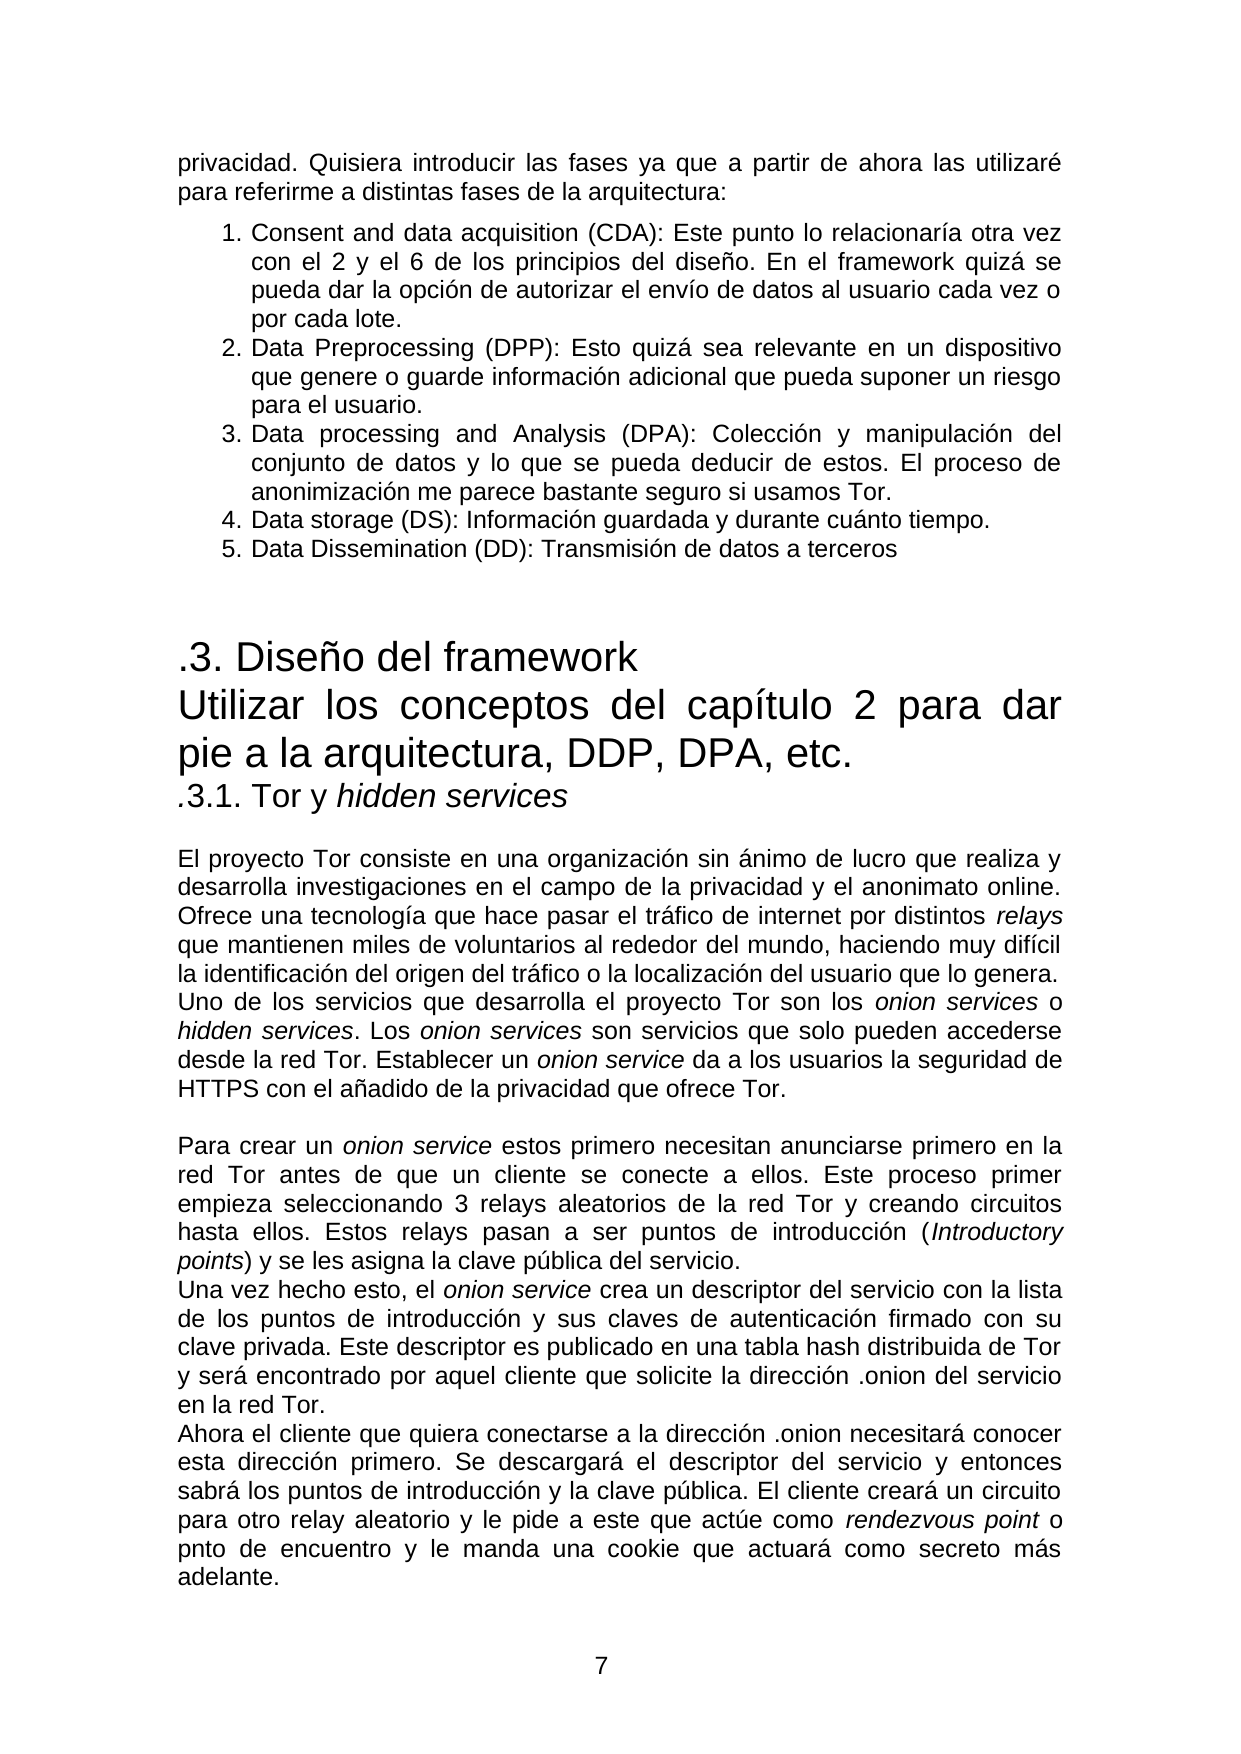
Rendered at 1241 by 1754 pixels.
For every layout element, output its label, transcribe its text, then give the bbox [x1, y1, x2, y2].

text Para crear un onion service estos primero necesitan anunciarse primero en la red Tor antes de que un cliente se conecte a ellos. Este proceso primer empieza seleccionando 3 relays aleatorios de la red Tor y creando circuitos hasta ellos. Estos relays pasan a ser puntos de introducción (Introductory points) y se les asigna la clave pública del servicio. [177, 1131, 1063, 1275]
list Data Dissemination (DD): Transmisión de datos a terceros [221, 534, 1063, 563]
text Una vez hecho esto, el onion service crea un descriptor del servicio con la lista de los puntos de introducción y sus claves de autenticación firmado con su clave privada. Este descriptor es publicado en una tabla hash distribuida de Tor y será encontrado por aquel cliente que solicite la dirección .onion del servicio en la red Tor. [177, 1275, 1063, 1419]
subtitle 3.1. Tor y hidden services [177, 776, 1063, 815]
subtitle 3. Diseño del framework [177, 633, 1063, 681]
list Data Preprocessing (DPP): Esto quizá sea relevante en un dispositivo que genere o guarde información adicional que pueda suponer un riesgo para el usuario. [221, 333, 1063, 419]
text El proyecto Tor consiste en una organización sin ánimo de lucro que realiza y desarrolla investigaciones en el campo de la privacidad y el anonimato online. Ofrece una tecnología que hace pasar el tráfico de internet por distintos relays que mantienen miles de voluntarios al rededor del mundo, haciendo muy difícil la identificación del origen del tráfico o la localización del usuario que lo genera. [177, 844, 1063, 987]
list Data processing and Analysis (DPA): Colección y manipulación del conjunto de datos y lo que se pueda deducir de estos. El proceso de anonimización me parece bastante seguro si usamos Tor. [221, 419, 1063, 505]
text Uno de los servicios que desarrolla el proyecto Tor son los onion services o hidden services. Los onion services son servicios que solo pueden accederse desde la red Tor. Establecer un onion service da a los usuarios la seguridad de HTTPS con el añadido de la privacidad que ofrece Tor. [177, 987, 1063, 1102]
text privacidad. Quisiera introducir las fases ya que a partir de ahora las utilizaré para referirme a distintas fases de la arquitectura: [177, 148, 1063, 205]
list Data storage (DS): Información guardada y durante cuánto tiempo. [221, 505, 1063, 534]
text Ahora el cliente que quiera conectarse a la dirección .onion necesitará conocer esta dirección primero. Se descargará el descriptor del servicio y entonces sabrá los puntos de introducción y la clave pública. El cliente creará un circuito para otro relay aleatorio y le pide a este que actúe como rendezvous point o pnto de encuentro y le manda una cookie que actuará como secreto más adelante. [177, 1419, 1063, 1591]
list Consent and data acquisition (CDA): Este punto lo relacionaría otra vez con el 2 y el 6 de los principios del diseño. En el framework quizá se pueda dar la opción de autorizar el envío de datos al usuario cada vez o por cada lote. [221, 218, 1063, 333]
text Utilizar los conceptos del capítulo 2 para dar pie a la arquitectura, DDP, DPA, etc. [177, 681, 1063, 776]
